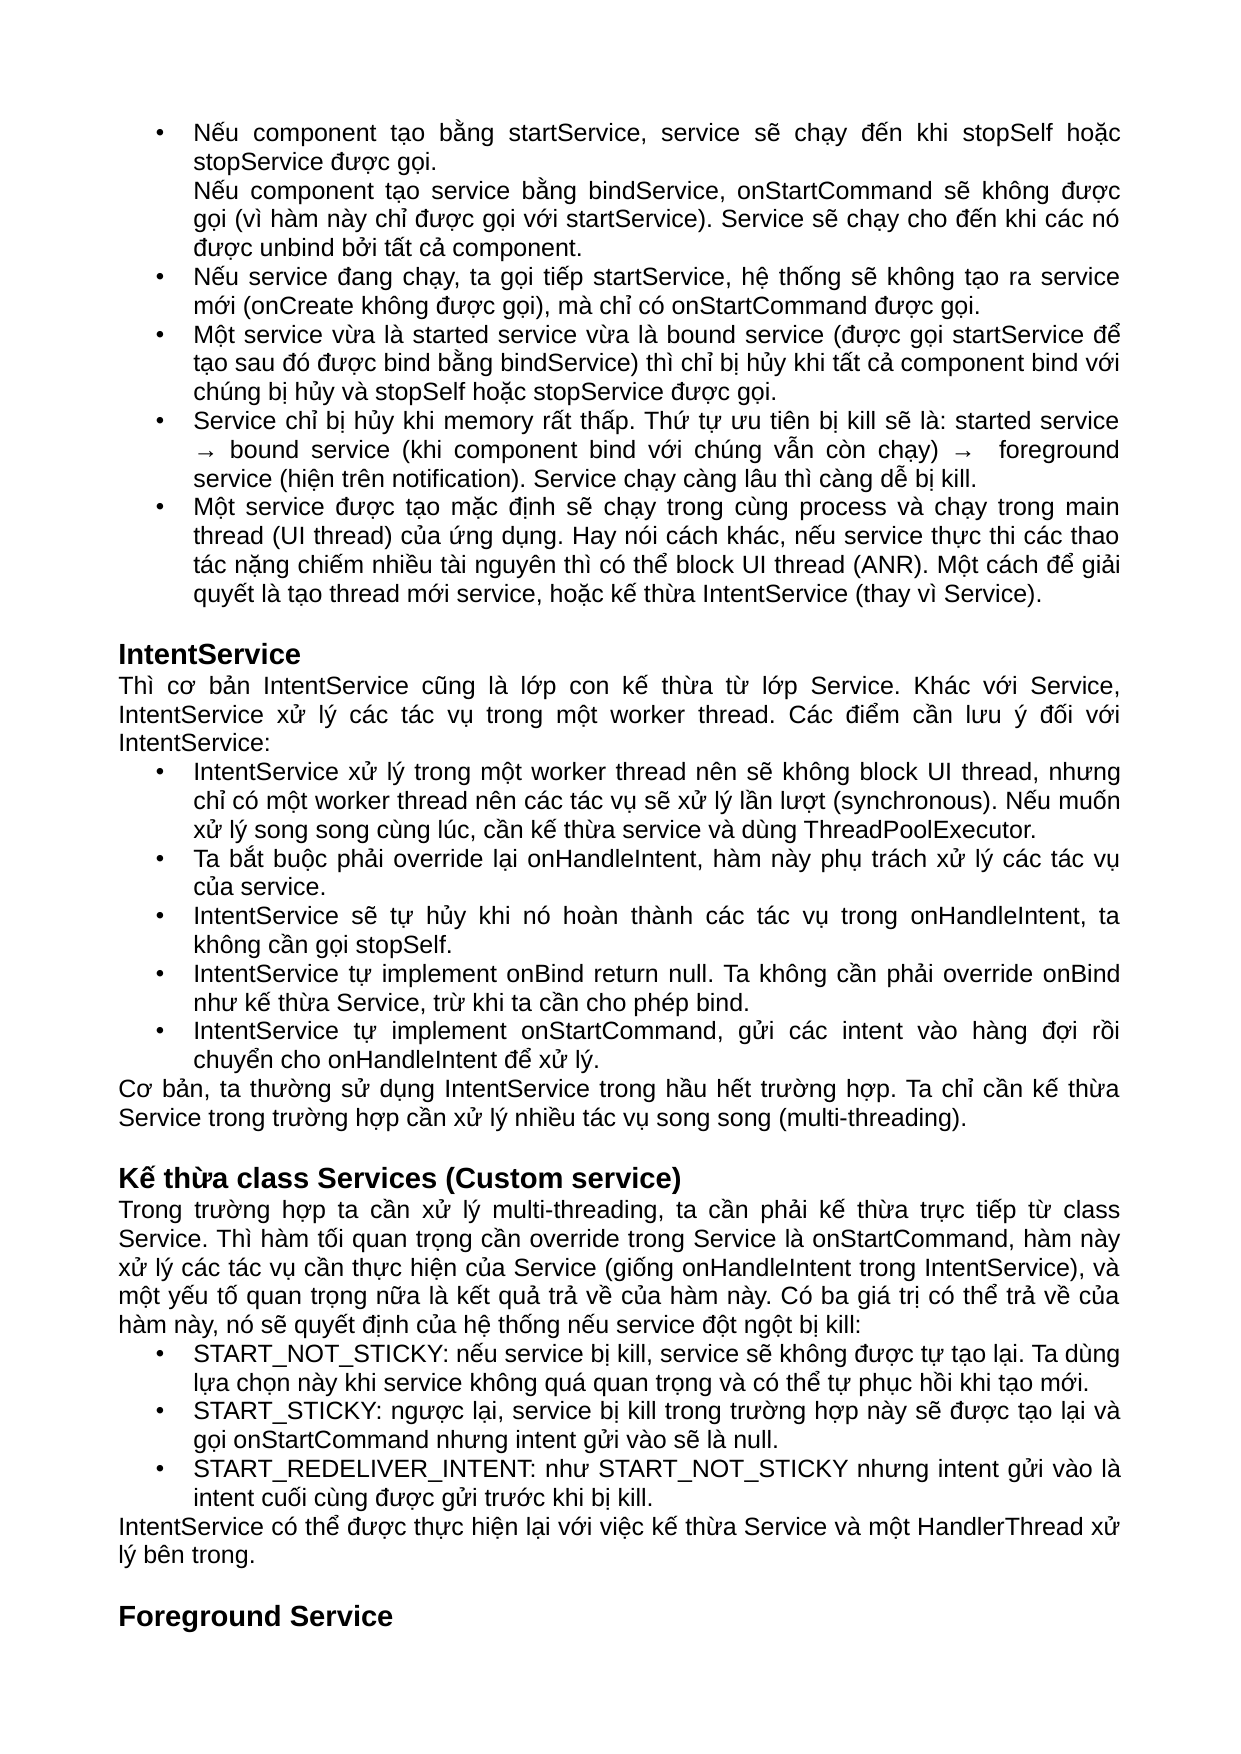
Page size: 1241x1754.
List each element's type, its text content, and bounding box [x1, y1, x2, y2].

list START_REDELIVER_INTENT: như START_NOT_STICKY nhưng intent gửi vào là intent cuối cùng được gửi trước khi bị kill. [156, 1454, 1122, 1512]
list IntentService tự implement onBind return null. Ta không cần phải override onBind như kế thừa Service, trừ khi ta cần cho phép bind. [156, 959, 1122, 1016]
text Kế thừa class Services (Custom service) [118, 1161, 1122, 1195]
list START_STICKY: ngược lại, service bị kill trong trường hợp này sẽ được tạo lại và gọi onStartCommand nhưng intent gửi vào sẽ là null. [156, 1396, 1122, 1454]
list Ta bắt buộc phải override lại onHandleIntent, hàm này phụ trách xử lý các tác vụ của service. [156, 843, 1122, 901]
list IntentService tự implement onStartCommand, gửi các intent vào hàng đợi rồi chuyển cho onHandleIntent để xử lý. [156, 1016, 1122, 1074]
text IntentService có thể được thực hiện lại với việc kế thừa Service và một HandlerThread xử lý bên trong. [118, 1512, 1122, 1569]
list Nếu service đang chạy, ta gọi tiếp startService, hệ thống sẽ không tạo ra service mới (onCreate không được gọi), mà chỉ có onStartCommand được gọi. [156, 262, 1122, 319]
list Nếu component tạo bằng startService, service sẽ chạy đến khi stopSelf hoặc stopService được gọi. [156, 118, 1122, 176]
list IntentService xử lý trong một worker thread nên sẽ không block UI thread, nhưng chỉ có một worker thread nên các tác vụ sẽ xử lý lần lượt (synchronous). Nếu muốn xử lý song song cùng lúc, cần kế thừa service và dùng ThreadPoolExecutor. [156, 757, 1122, 843]
list Một service vừa là started service vừa là bound service (được gọi startService để tạo sau đó được bind bằng bindService) thì chỉ bị hủy khi tất cả component bind với chúng bị hủy và stopSelf hoặc stopService được gọi. [156, 319, 1122, 406]
text Foreground Service [118, 1599, 1122, 1633]
text IntentService [118, 637, 1122, 671]
list Nếu component tạo service bằng bindService, onStartCommand sẽ không được gọi (vì hàm này chỉ được gọi với startService). Service sẽ chạy cho đến khi các nó được unbind bởi tất cả component. [156, 176, 1122, 262]
text Thì cơ bản IntentService cũng là lớp con kế thừa từ lớp Service. Khác với Service, IntentService xử lý các tác vụ trong một worker thread. Các điểm cần lưu ý đối với IntentService: [118, 671, 1122, 757]
list START_NOT_STICKY: nếu service bị kill, service sẽ không được tự tạo lại. Ta dùng lựa chọn này khi service không quá quan trọng và có thể tự phục hồi khi tạo mới. [156, 1339, 1122, 1396]
text Cơ bản, ta thường sử dụng IntentService trong hầu hết trường hợp. Ta chỉ cần kế thừa Service trong trường hợp cần xử lý nhiều tác vụ song song (multi-threading). [118, 1074, 1122, 1131]
text Trong trường hợp ta cần xử lý multi-threading, ta cần phải kế thừa trực tiếp từ class Service. Thì hàm tối quan trọng cần override trong Service là onStartCommand, hàm này xử lý các tác vụ cần thực hiện của Service (giống onHandleIntent trong IntentService), và một yếu tố quan trọng nữa là kết quả trả về của hàm này. Có ba giá trị có thể trả về của hàm này, nó sẽ quyết định của hệ thống nếu service đột ngột bị kill: [118, 1195, 1122, 1339]
list Service chỉ bị hủy khi memory rất thấp. Thứ tự ưu tiên bị kill sẽ là: started service → bound service (khi component bind với chúng vẫn còn chạy) → foreground service (hiện trên notification). Service chạy càng lâu thì càng dễ bị kill. [156, 406, 1122, 492]
list Một service được tạo mặc định sẽ chạy trong cùng process và chạy trong main thread (UI thread) của ứng dụng. Hay nói cách khác, nếu service thực thi các thao tác nặng chiếm nhiều tài nguyên thì có thể block UI thread (ANR). Một cách để giải quyết là tạo thread mới service, hoặc kế thừa IntentService (thay vì Service). [156, 492, 1122, 607]
list IntentService sẽ tự hủy khi nó hoàn thành các tác vụ trong onHandleIntent, ta không cần gọi stopSelf. [156, 901, 1122, 959]
